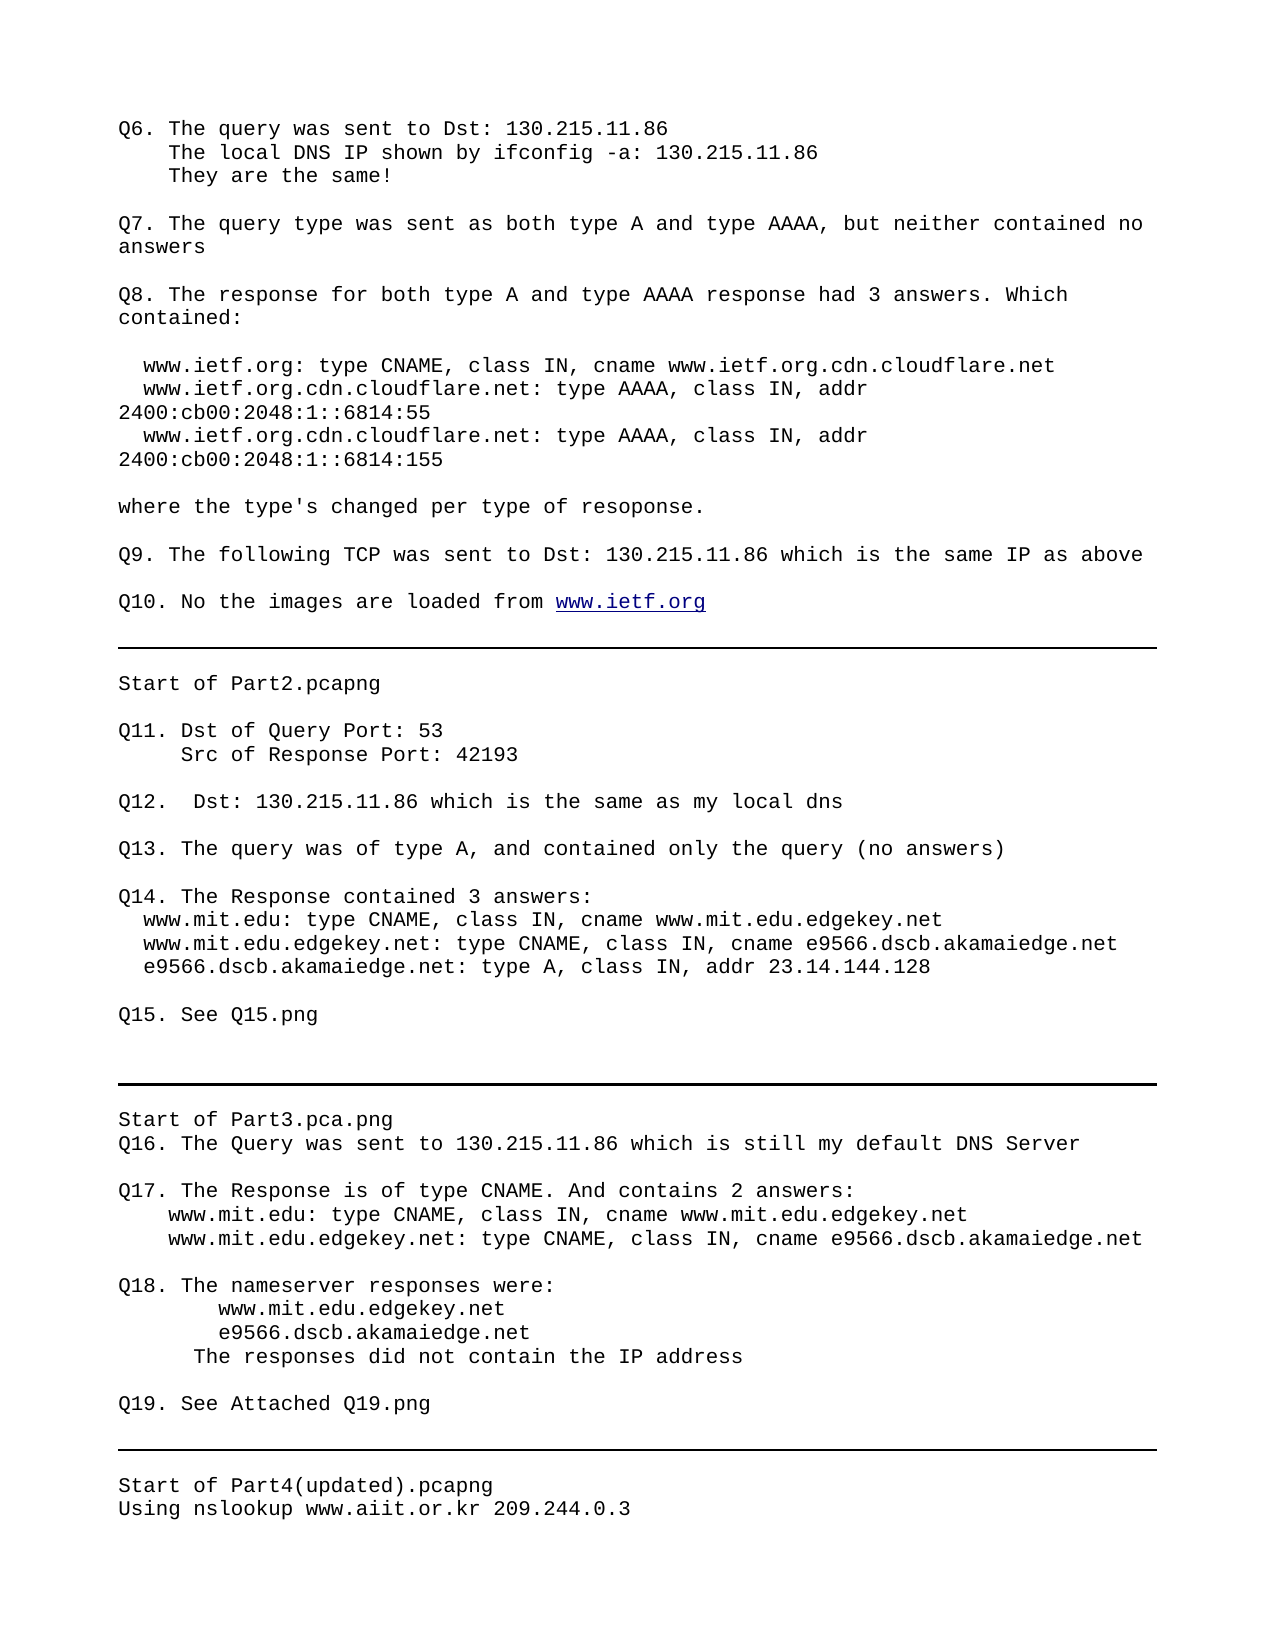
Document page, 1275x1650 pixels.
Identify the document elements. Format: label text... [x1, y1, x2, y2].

text www.mit.edu.edgekey.net: type CNAME, class IN, cname e9566.dscb.akamaiedge.net [118, 933, 1157, 957]
text They are the same! [118, 165, 1157, 189]
text e9566.dscb.akamaiedge.net: type A, class IN, addr 23.14.144.128 [118, 957, 1157, 980]
text Q16. The Query was sent to 130.215.11.86 which is still my default DNS Server [118, 1133, 1157, 1157]
text www.mit.edu: type CNAME, class IN, cname www.mit.edu.edgekey.net [118, 909, 1157, 933]
text Src of Response Port: 42193 [118, 744, 1157, 767]
text Q15. See Q15.png [118, 1004, 1157, 1027]
text Q9. The following TCP was sent to Dst: 130.215.11.86 which is the same IP as above [118, 544, 1157, 567]
text Using nslookup www.aiit.or.kr 209.244.0.3 [118, 1498, 1157, 1522]
text Q18. The nameserver responses were: [118, 1275, 1157, 1298]
text Q10. No the images are loaded from www.ietf.org [118, 591, 1157, 615]
text Q12. Dst: 130.215.11.86 which is the same as my local dns [118, 791, 1157, 815]
text www.ietf.org.cdn.cloudflare.net: type AAAA, class IN, addr 2400:cb00:2048:1::6814:55 [118, 378, 1157, 426]
text Q11. Dst of Query Port: 53 [118, 720, 1157, 744]
text The responses did not contain the IP address [118, 1346, 1157, 1369]
text www.ietf.org: type CNAME, class IN, cname www.ietf.org.cdn.cloudflare.net [118, 354, 1157, 378]
text Q17. The Response is of type CNAME. And contains 2 answers: [118, 1180, 1157, 1204]
text Q6. The query was sent to Dst: 130.215.11.86 [118, 118, 1157, 142]
text The local DNS IP shown by ifconfig -a: 130.215.11.86 [118, 142, 1157, 165]
text Q19. See Attached Q19.png [118, 1393, 1157, 1417]
text Start of Part3.pca.png [118, 1109, 1157, 1133]
text e9566.dscb.akamaiedge.net [118, 1322, 1157, 1346]
text Q14. The Response contained 3 answers: [118, 886, 1157, 909]
text www.mit.edu: type CNAME, class IN, cname www.mit.edu.edgekey.net [118, 1204, 1157, 1227]
text www.mit.edu.edgekey.net [118, 1298, 1157, 1322]
text Q8. The response for both type A and type AAAA response had 3 answers. Which contained: [118, 284, 1157, 331]
text Start of Part4(updated).pcapng [118, 1475, 1157, 1498]
text www.mit.edu.edgekey.net: type CNAME, class IN, cname e9566.dscb.akamaiedge.net [118, 1227, 1157, 1251]
text Q13. The query was of type A, and contained only the query (no answers) [118, 838, 1157, 862]
text where the type's changed per type of resoponse. [118, 496, 1157, 520]
text Q7. The query type was sent as both type A and type AAAA, but neither contained no answers [118, 213, 1157, 260]
text www.ietf.org.cdn.cloudflare.net: type AAAA, class IN, addr 2400:cb00:2048:1::6814:155 [118, 426, 1157, 473]
text Start of Part2.pcapng [118, 673, 1157, 696]
